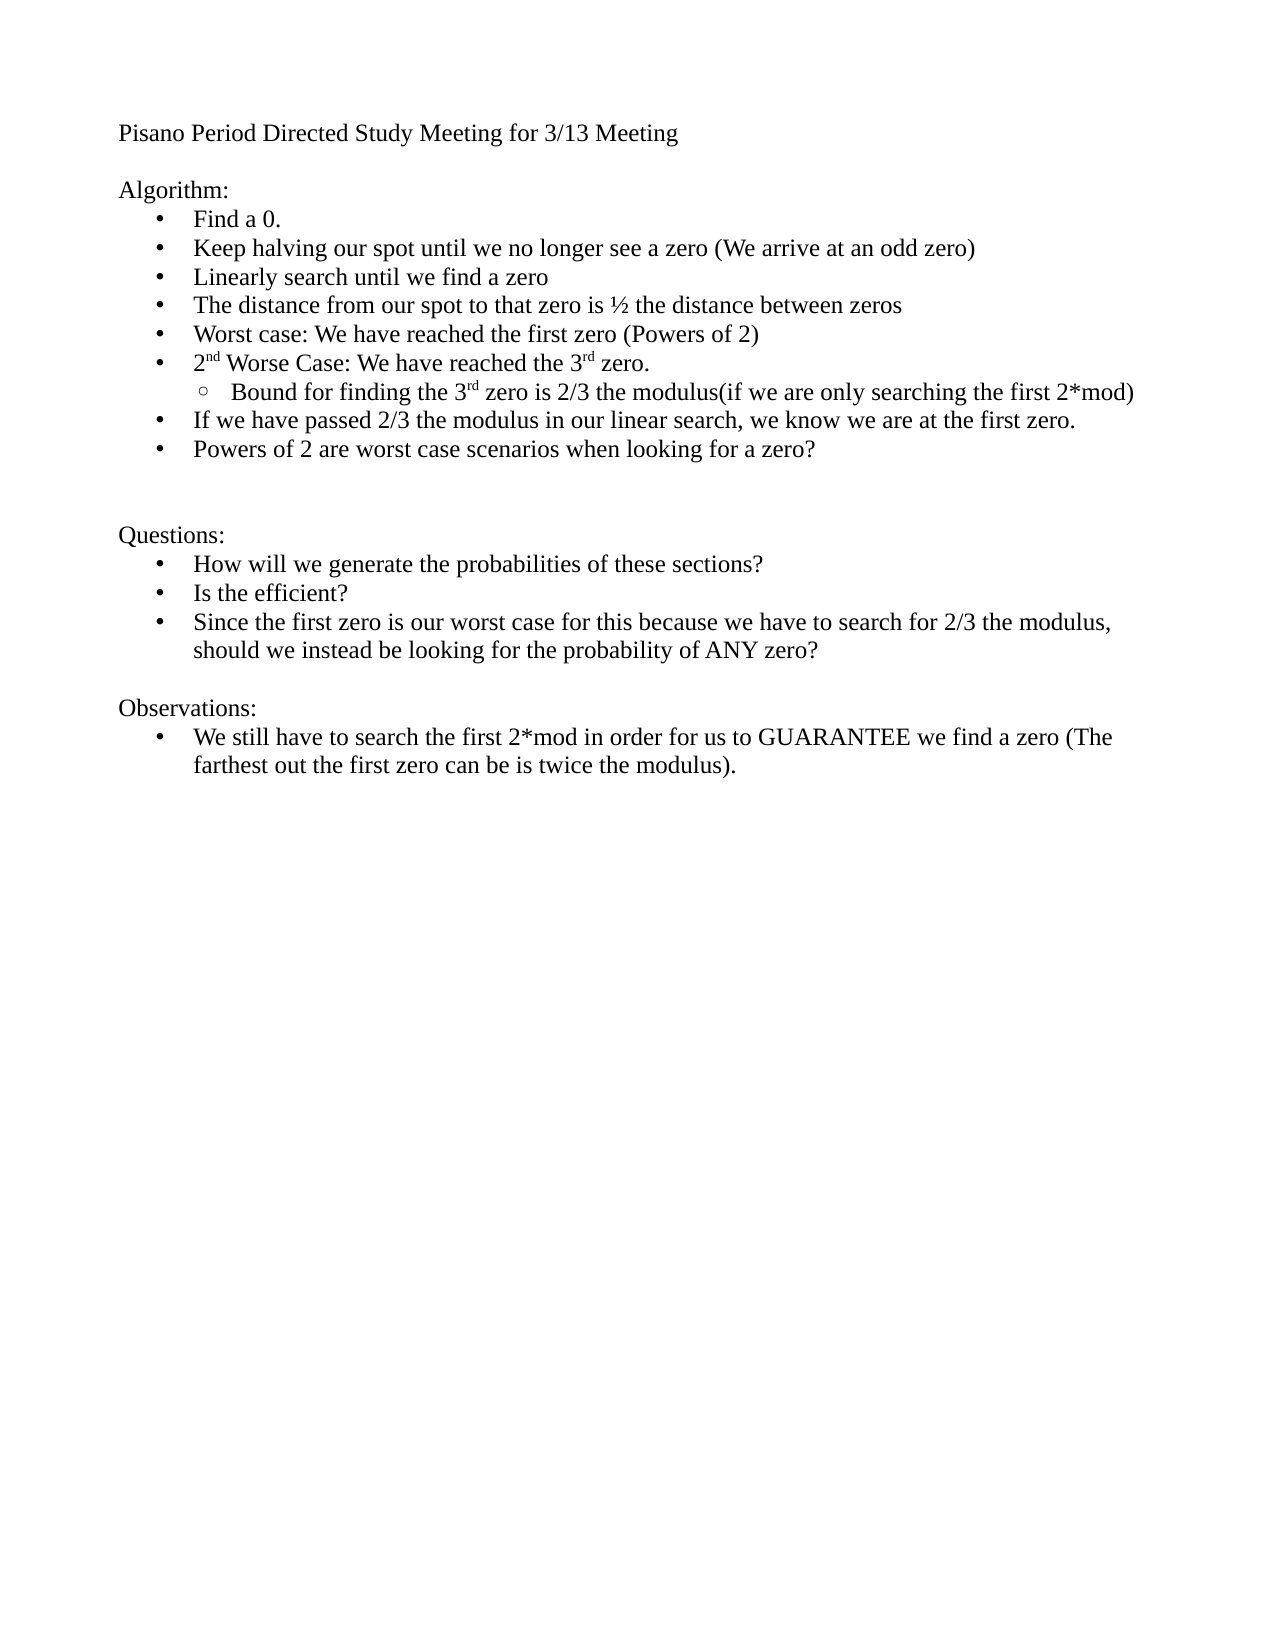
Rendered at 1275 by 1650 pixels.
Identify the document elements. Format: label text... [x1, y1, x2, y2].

list Since the first zero is our worst case for this because we have to search for 2/3 the modulus, should we instead be looking for the probability of ANY zero? [156, 607, 1157, 664]
list Linearly search until we find a zero [156, 262, 1157, 291]
text Algorithm: [118, 176, 1157, 204]
list Keep halving our spot until we no longer see a zero (We arrive at an odd zero) [156, 233, 1157, 262]
list If we have passed 2/3 the modulus in our linear search, we know we are at the first zero. [156, 406, 1157, 434]
list Bound for finding the 3rd zero is 2/3 the modulus(if we are only searching the first 2*mod) [193, 377, 1157, 406]
list Worst case: We have reached the first zero (Powers of 2) [156, 319, 1157, 348]
list Powers of 2 are worst case scenarios when looking for a zero? [156, 434, 1157, 463]
list 2nd Worse Case: We have reached the 3rd zero. [156, 348, 1157, 377]
list Is the efficient? [156, 578, 1157, 607]
list How will we generate the probabilities of these sections? [156, 549, 1157, 578]
text Questions: [118, 521, 1157, 549]
text Observations: [118, 693, 1157, 722]
text Pisano Period Directed Study Meeting for 3/13 Meeting [118, 118, 1157, 147]
list Find a 0. [156, 204, 1157, 233]
list The distance from our spot to that zero is ½ the distance between zeros [156, 291, 1157, 319]
list We still have to search the first 2*mod in order for us to GUARANTEE we find a zero (The farthest out the first zero can be is twice the modulus). [156, 722, 1157, 779]
